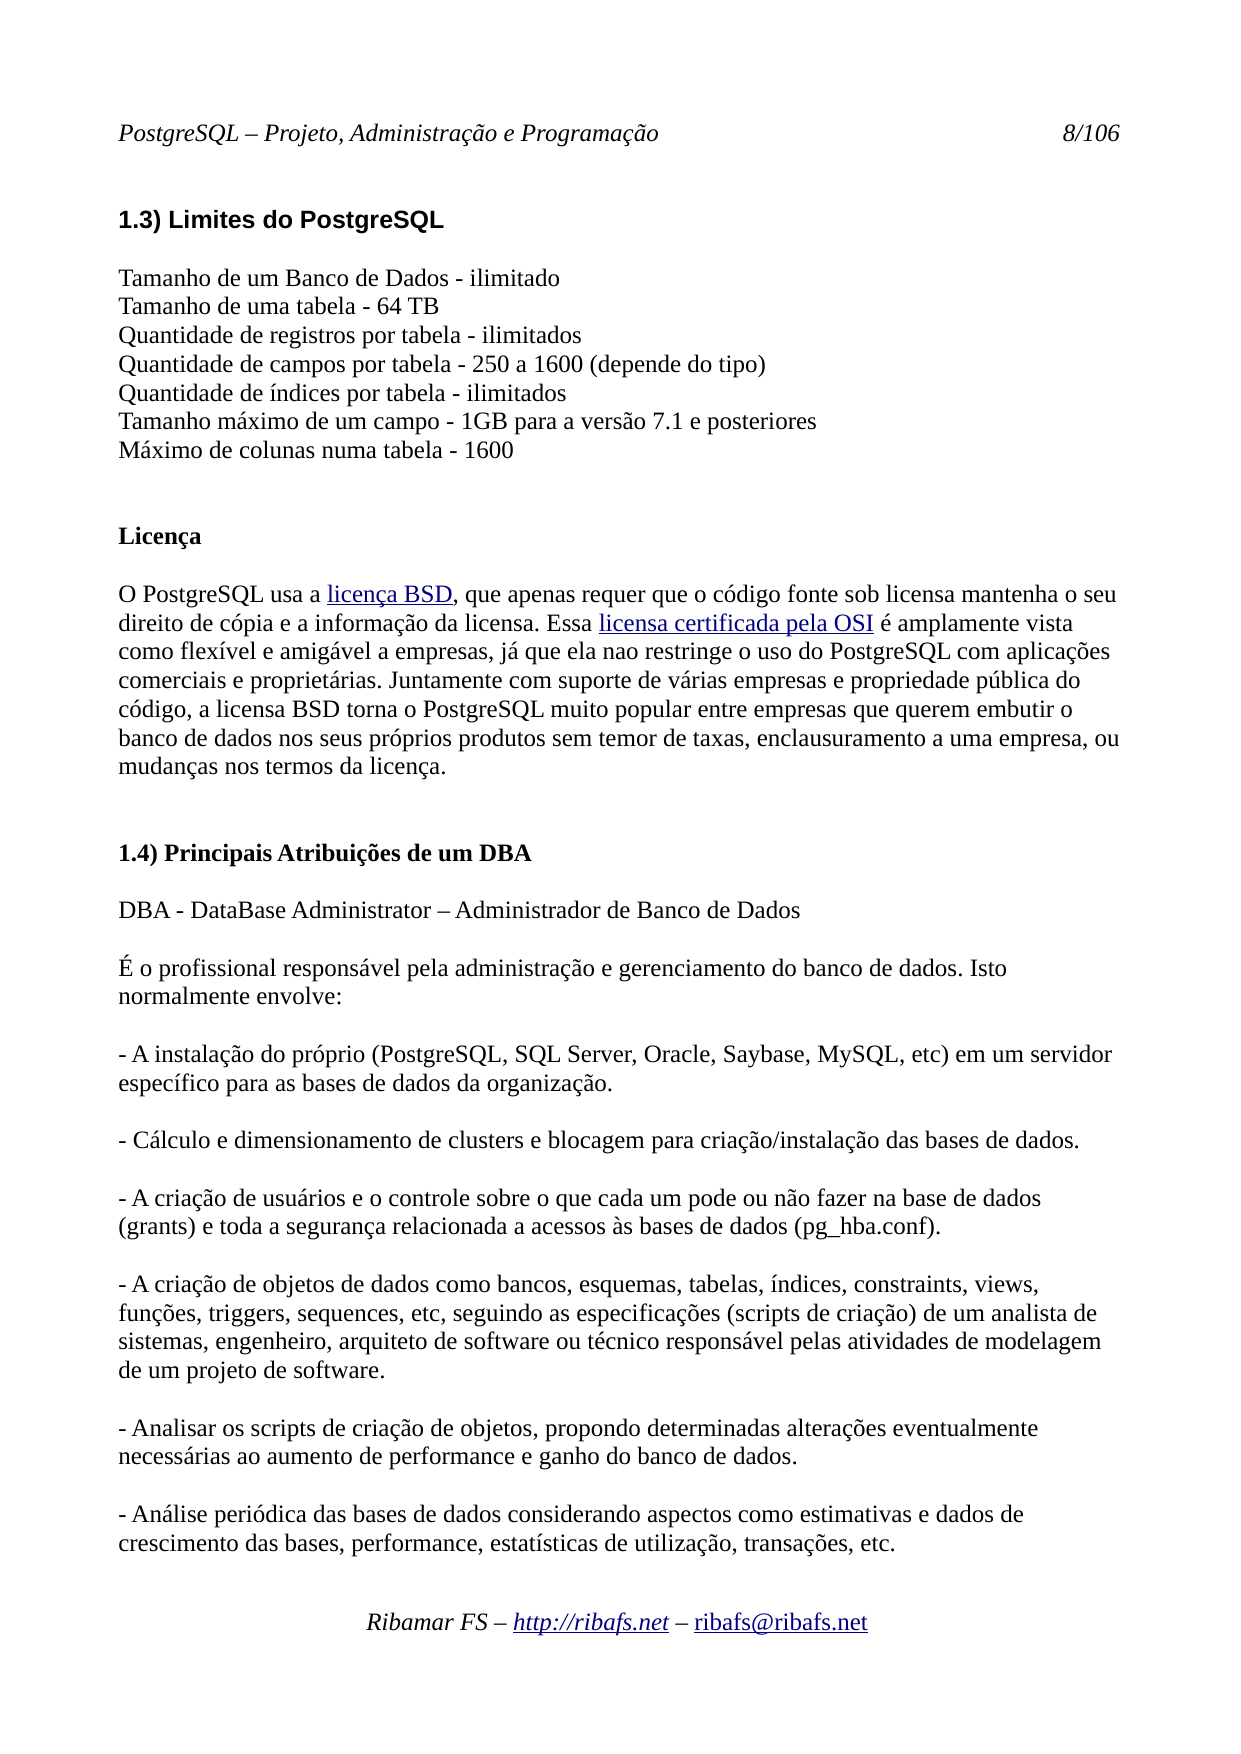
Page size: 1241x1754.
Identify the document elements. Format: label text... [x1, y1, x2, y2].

text Quantidade de campos por tabela - 250 a 1600 (depende do tipo) [118, 349, 1122, 378]
text Máximo de colunas numa tabela - 1600 [118, 435, 1122, 464]
text Quantidade de índices por tabela - ilimitados [118, 378, 1122, 406]
text Quantidade de registros por tabela - ilimitados [118, 320, 1122, 349]
text DBA - DataBase Administrator – Administrador de Banco de Dados [118, 895, 1122, 924]
text - Analisar os scripts de criação de objetos, propondo determinadas alterações eventualmente necessárias ao aumento de performance e ganho do banco de dados. [118, 1413, 1122, 1470]
text Tamanho máximo de um campo - 1GB para a versão 7.1 e posteriores [118, 406, 1122, 435]
text 1.3) Limites do PostgreSQL [118, 205, 1122, 234]
text Tamanho de uma tabela - 64 TB [118, 291, 1122, 320]
text 1.4) Principais Atribuições de um DBA [118, 838, 1122, 895]
text Tamanho de um Banco de Dados - ilimitado [118, 263, 1122, 291]
text - Cálculo e dimensionamento de clusters e blocagem para criação/instalação das bases de dados. [118, 1125, 1122, 1154]
text - A instalação do próprio (PostgreSQL, SQL Server, Oracle, Saybase, MySQL, etc) em um servidor específico para as bases de dados da organização. [118, 1039, 1122, 1096]
text - A criação de objetos de dados como bancos, esquemas, tabelas, índices, constraints, views, funções, triggers, sequences, etc, seguindo as especificações (scripts de criação) de um analista de sistemas, engenheiro, arquiteto de software ou técnico responsável pelas atividades de modelagem de um projeto de software. [118, 1269, 1122, 1384]
text - Análise periódica das bases de dados considerando aspectos como estimativas e dados de crescimento das bases, performance, estatísticas de utilização, transações, etc. [118, 1499, 1122, 1556]
text É o profissional responsável pela administração e gerenciamento do banco de dados. Isto normalmente envolve: [118, 953, 1122, 1010]
text - A criação de usuários e o controle sobre o que cada um pode ou não fazer na base de dados (grants) e toda a segurança relacionada a acessos às bases de dados (pg_hba.conf). [118, 1183, 1122, 1240]
text Licença [118, 521, 1122, 550]
text O PostgreSQL usa a licença BSD, que apenas requer que o código fonte sob licensa mantenha o seu direito de cópia e a informação da licensa. Essa licensa certificada pela OSI é amplamente vista como flexível e amigável a empresas, já que ela nao restringe o uso do PostgreSQL com aplicações comerciais e proprietárias. Juntamente com suporte de várias empresas e propriedade pública do código, a licensa BSD torna o PostgreSQL muito popular entre empresas que querem embutir o banco de dados nos seus próprios produtos sem temor de taxas, enclausuramento a uma empresa, ou mudanças nos termos da licença. [118, 579, 1122, 780]
